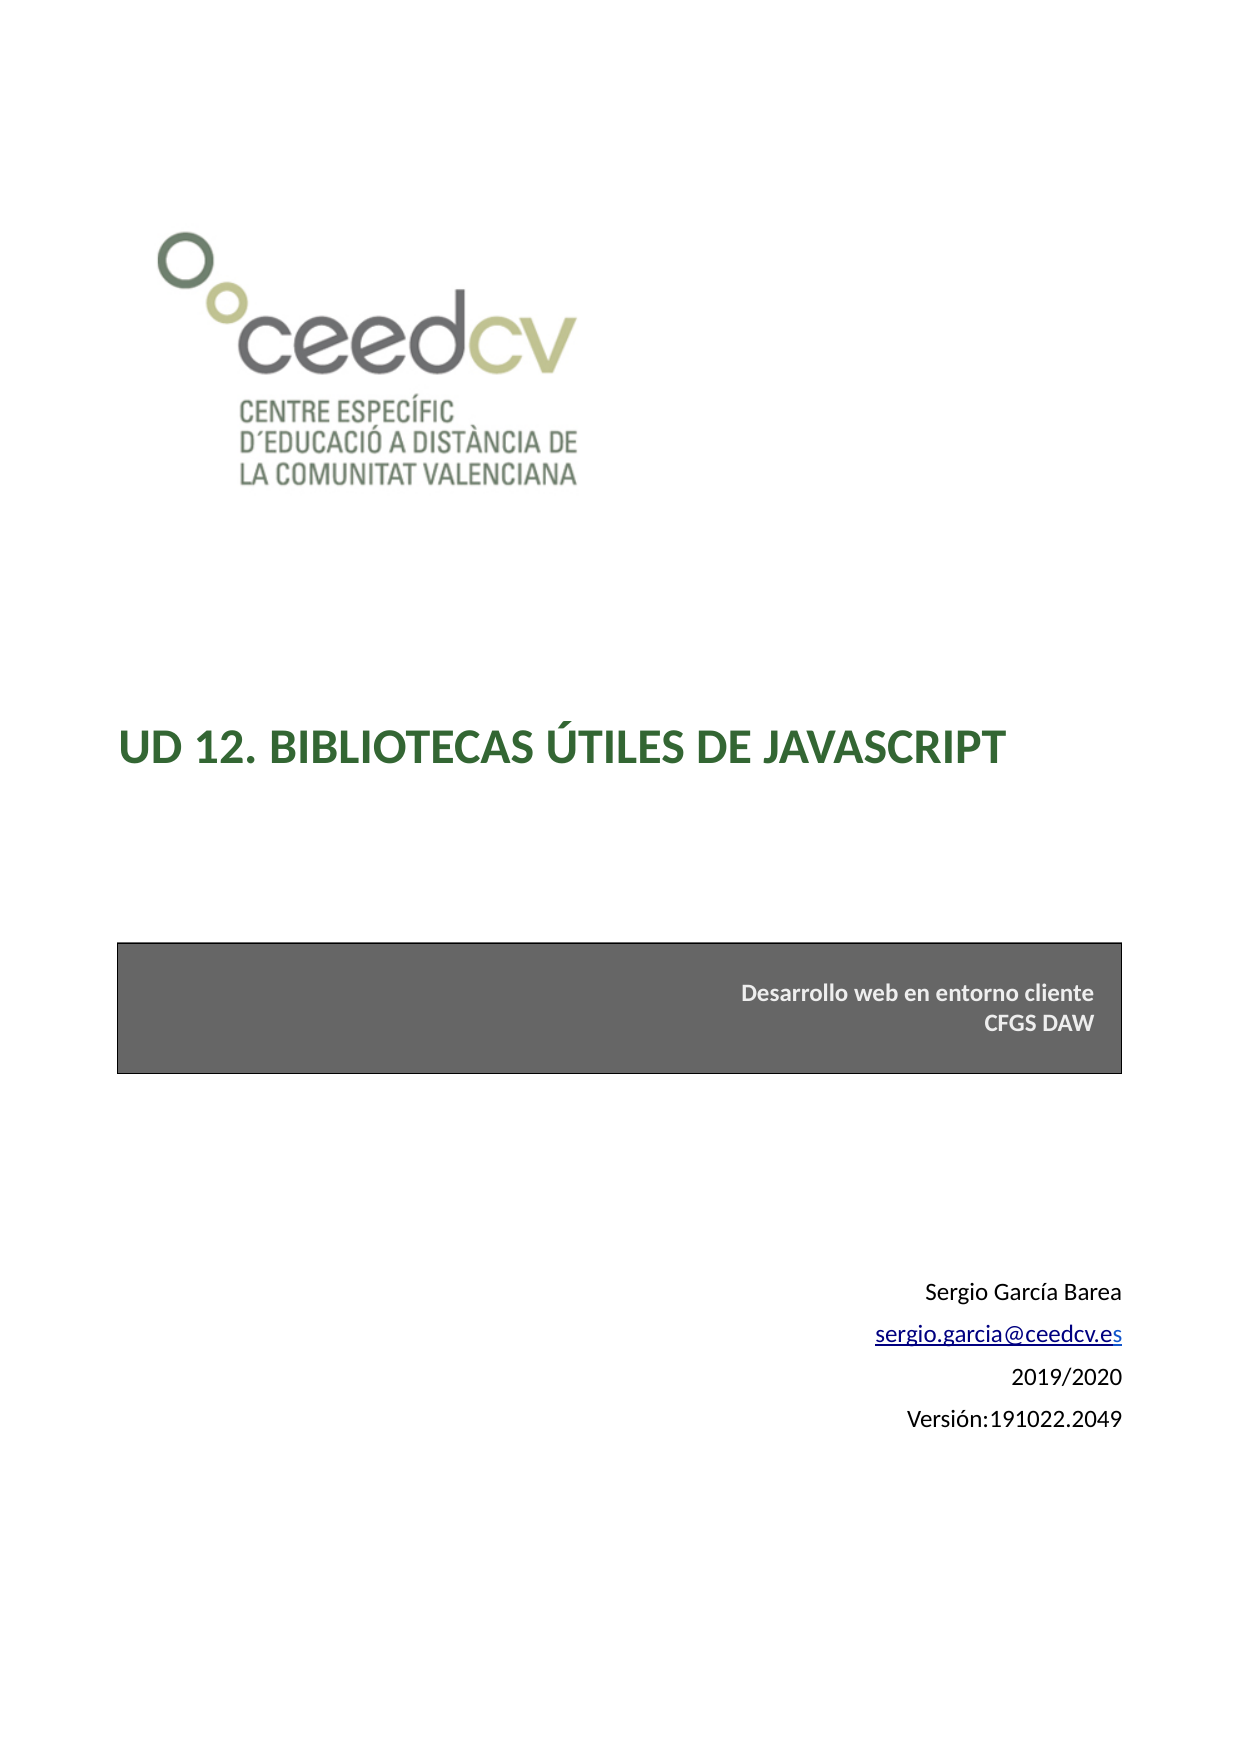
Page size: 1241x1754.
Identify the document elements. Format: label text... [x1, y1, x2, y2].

text Sergio García Barea [231, 1276, 1122, 1306]
text Desarrollo web en entorno cliente [121, 977, 1094, 1007]
text CFGS DAW [121, 1007, 1094, 1038]
picture [118, 204, 681, 514]
text 2019/2020 [118, 1361, 1122, 1391]
text UD 12. Bibliotecas útiles de Javascript [118, 714, 1122, 776]
text Versión:191022.2047 [118, 1403, 1122, 1433]
text sergio.garcia@ceedcv.es [231, 1318, 1122, 1349]
